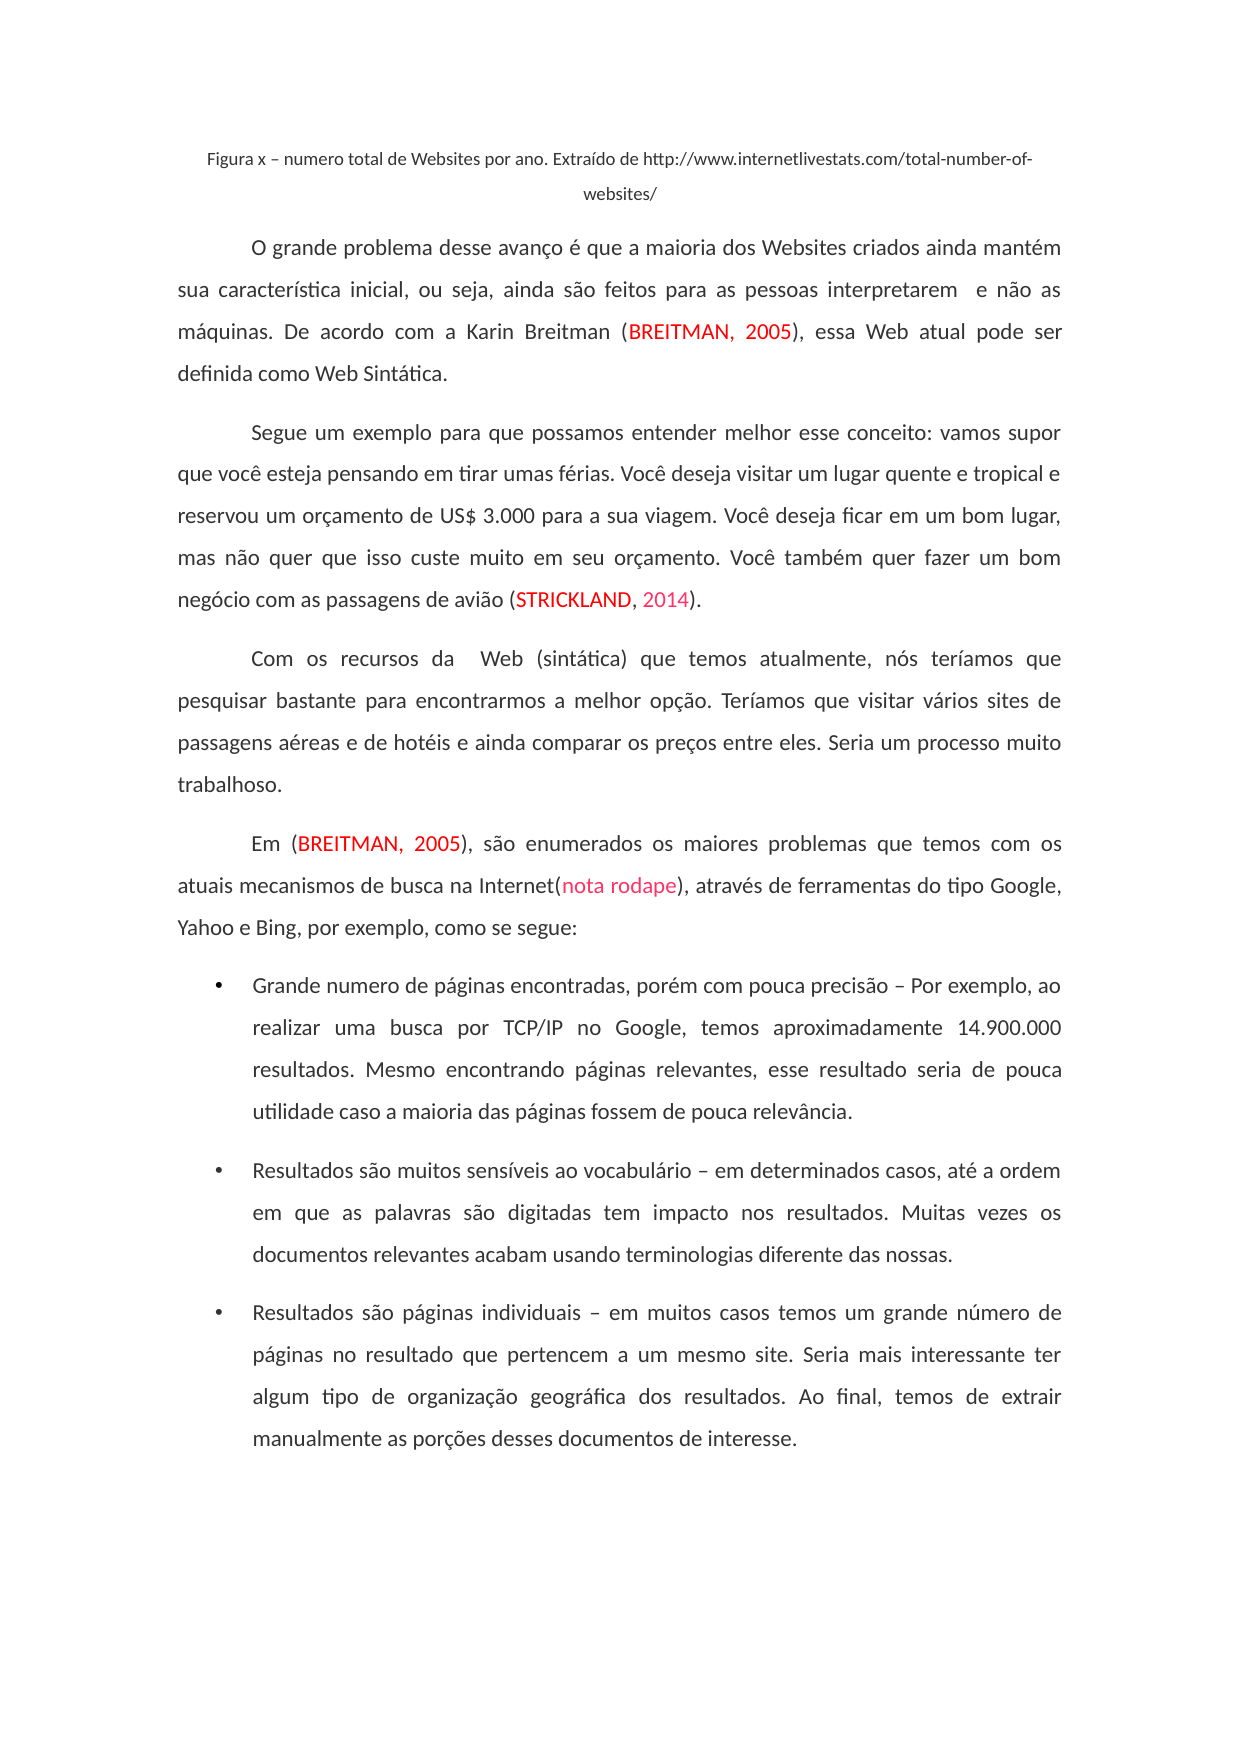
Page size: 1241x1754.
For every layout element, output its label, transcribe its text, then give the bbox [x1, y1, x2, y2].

text Segue um exemplo para que possamos entender melhor esse conceito: vamos supor que você esteja pensando em tirar umas férias. Você deseja visitar um lugar quente e tropical e reservou um orçamento de US$ 3.000 para a sua viagem. Você deseja ficar em um bom lugar, mas não quer que isso custe muito em seu orçamento. Você também quer fazer um bom negócio com as passagens de avião (STRICKLAND, 2014). [177, 418, 1063, 613]
text O grande problema desse avanço é que a maioria dos Websites criados ainda mantém sua característica inicial, ou seja, ainda são feitos para as pessoas interpretarem e não as máquinas. De acordo com a Karin Breitman (BREITMAN, 2005), essa Web atual pode ser definida como Web Sintática. [177, 233, 1063, 387]
text Figura x – numero total de Websites por ano. Extraído de http://www.internetlivestats.com/total-number-of-websites/ [177, 148, 1063, 205]
list Resultados são páginas individuais – em muitos casos temos um grande número de páginas no resultado que pertencem a um mesmo site. Seria mais interessante ter algum tipo de organização geográfica dos resultados. Ao final, temos de extrair manualmente as porções desses documentos de interesse. [215, 1298, 1063, 1452]
list Resultados são muitos sensíveis ao vocabulário – em determinados casos, até a ordem em que as palavras são digitadas tem impacto nos resultados. Muitas vezes os documentos relevantes acabam usando terminologias diferente das nossas. [215, 1156, 1063, 1268]
text Em (BREITMAN, 2005), são enumerados os maiores problemas que temos com os atuais mecanismos de busca na Internet(nota rodape), através de ferramentas do tipo Google, Yahoo e Bing, por exemplo, como se segue: [177, 829, 1063, 941]
list Grande numero de páginas encontradas, porém com pouca precisão – Por exemplo, ao realizar uma busca por TCP/IP no Google, temos aproximadamente 14.900.000 resultados. Mesmo encontrando páginas relevantes, esse resultado seria de pouca utilidade caso a maioria das páginas fossem de pouca relevância. [215, 971, 1063, 1125]
text Com os recursos da Web (sintática) que temos atualmente, nós teríamos que pesquisar bastante para encontrarmos a melhor opção. Teríamos que visitar vários sites de passagens aéreas e de hotéis e ainda comparar os preços entre eles. Seria um processo muito trabalhoso. [177, 644, 1063, 798]
